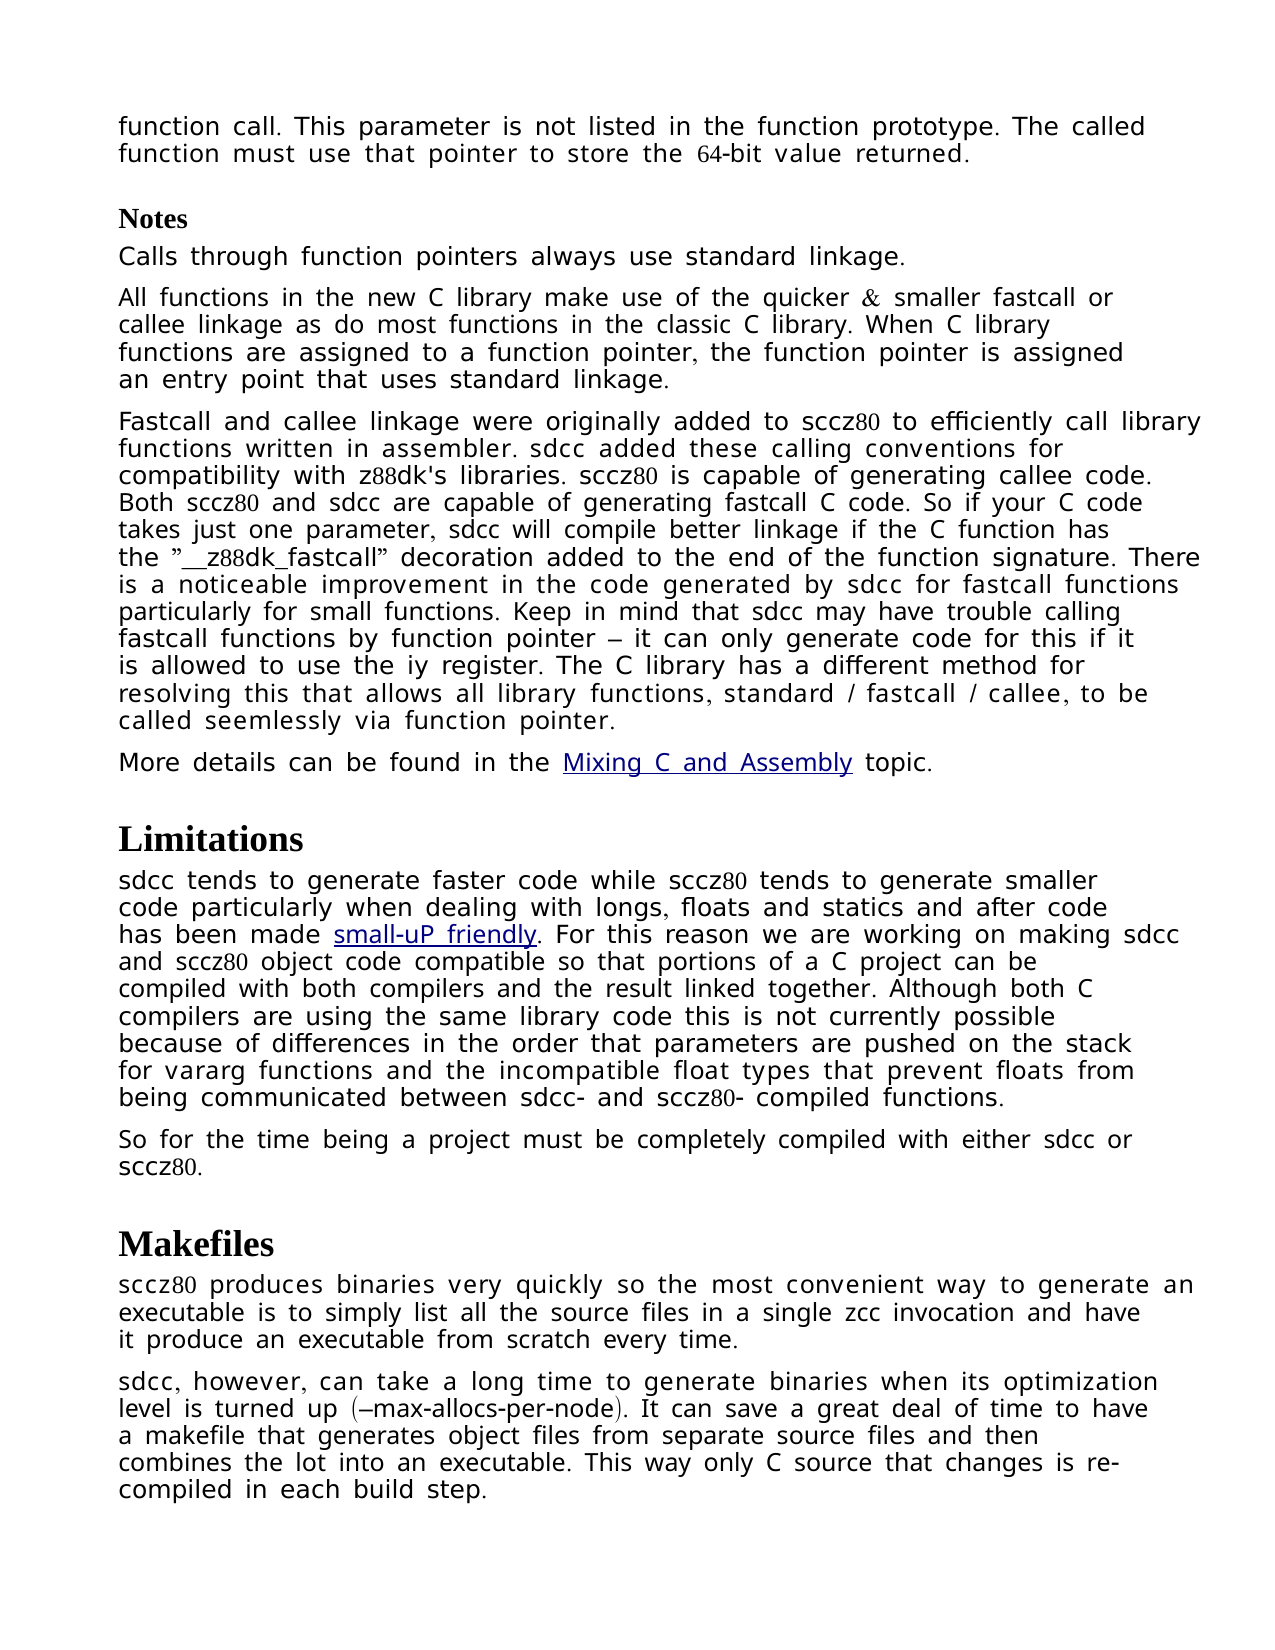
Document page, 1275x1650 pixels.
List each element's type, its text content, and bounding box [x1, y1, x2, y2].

text Calls through function pointers always use standard linkage. [118, 248, 1157, 270]
text Fastcall and callee linkage were originally added to sccz80 to efficiently call library functions written in assembler. sdcc added these calling conventions for compatibility with z88dk's libraries. sccz80 is capable of generating callee code. Both sccz80 and sdcc are capable of generating fastcall C code. So if your C code takes just one parameter, sdcc will compile better linkage if the C function has the ”__z88dk_fastcall” decoration added to the end of the function signature. There is a noticeable improvement in the code generated by sdcc for fastcall functions particularly for small functions. Keep in mind that sdcc may have trouble calling fastcall functions by function pointer – it can only generate code for this if it is allowed to use the iy register. The C library has a different method for resolving this that allows all library functions, standard / fastcall / callee, to be called seemlessly via function pointer. [118, 413, 1157, 734]
subtitle Notes [118, 202, 1157, 235]
subtitle Limitations [118, 816, 1157, 859]
text sdcc tends to generate faster code while sccz80 tends to generate smaller code particularly when dealing with longs, floats and statics and after code has been made small-uP friendly. For this reason we are working on making sdcc and sccz80 object code compatible so that portions of a C project can be compiled with both compilers and the result linked together. Although both C compilers are using the same library code this is not currently possible because of differences in the order that parameters are pushed on the stack for vararg functions and the incompatible float types that prevent floats from being communicated between sdcc- and sccz80- compiled functions. [118, 872, 1157, 1112]
text function call. This parameter is not listed in the function prototype. The called function must use that pointer to store the 64-bit value returned. [118, 118, 1157, 168]
text sccz80 produces binaries very quickly so the most convenient way to generate an executable is to simply list all the source files in a single zcc invocation and have it produce an executable from scratch every time. [118, 1277, 1157, 1354]
text More details can be found in the Mixing C and Assembly topic. [118, 754, 1157, 776]
text So for the time being a project must be completely compiled with either sdcc or sccz80. [118, 1131, 1157, 1181]
text All functions in the new C library make use of the quicker & smaller fastcall or callee linkage as do most functions in the classic C library. When C library functions are assigned to a function pointer, the function pointer is assigned an entry point that uses standard linkage. [118, 289, 1157, 394]
subtitle Makefiles [118, 1221, 1157, 1264]
text sdcc, however, can take a long time to generate binaries when its optimization level is turned up (–max-allocs-per-node). It can save a great deal of time to have a makefile that generates object files from separate source files and then combines the lot into an executable. This way only C source that changes is re-compiled in each build step. [118, 1373, 1157, 1504]
